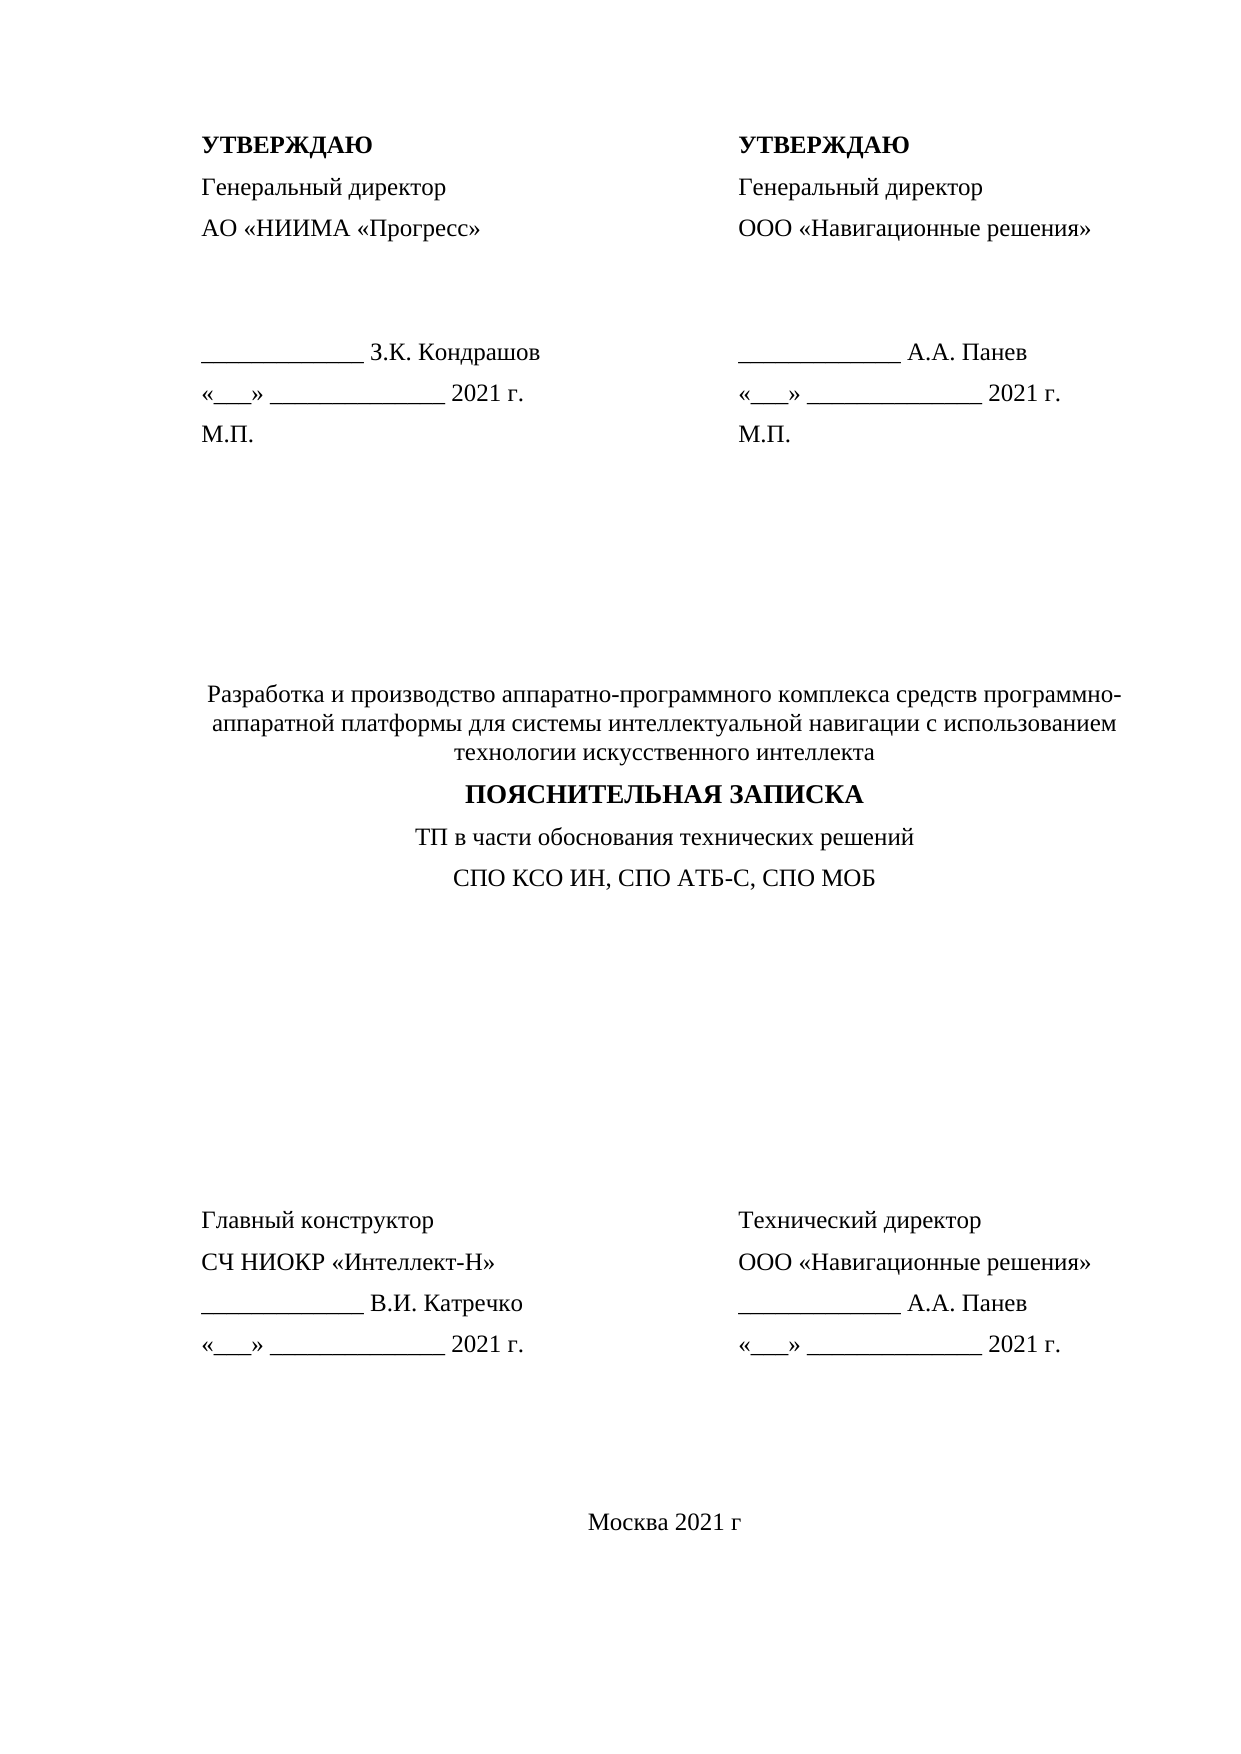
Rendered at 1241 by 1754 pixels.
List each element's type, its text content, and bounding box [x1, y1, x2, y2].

text Москва 2021 г [177, 1507, 1152, 1536]
table_header Технический директор ООО «Навигационные решения» _____________ А.А. Панев «___» ______________ 2021 г. [726, 1193, 1240, 1371]
table_header УТВЕРЖДАЮ Генеральный директор АО «НИИМА «Прогресс» _____________ З.К. Кондрашов «___» ______________ 2021 г. М.П. [189, 118, 726, 502]
text Разработка и производство аппаратно-программного комплекса средств программно-аппаратной платформы для системы интеллектуальной навигации с использованием технологии искусственного интеллекта [177, 679, 1152, 766]
text ПОЯСНИТЕЛЬНАЯ ЗАПИСКА [177, 778, 1152, 809]
table_header Главный конструктор СЧ НИОКР «Интеллект-Н» _____________ В.И. Катречко «___» ______________ 2021 г. [189, 1193, 726, 1371]
text ТП в части обоснования технических решений [177, 822, 1152, 851]
table_header УТВЕРЖДАЮ Генеральный директор ООО «Навигационные решения» _____________ А.А. Панев «___» ______________ 2021 г. М.П. [726, 118, 1240, 502]
text СПО КСО ИН, СПО АТБ-С, СПО МОБ [177, 863, 1152, 892]
